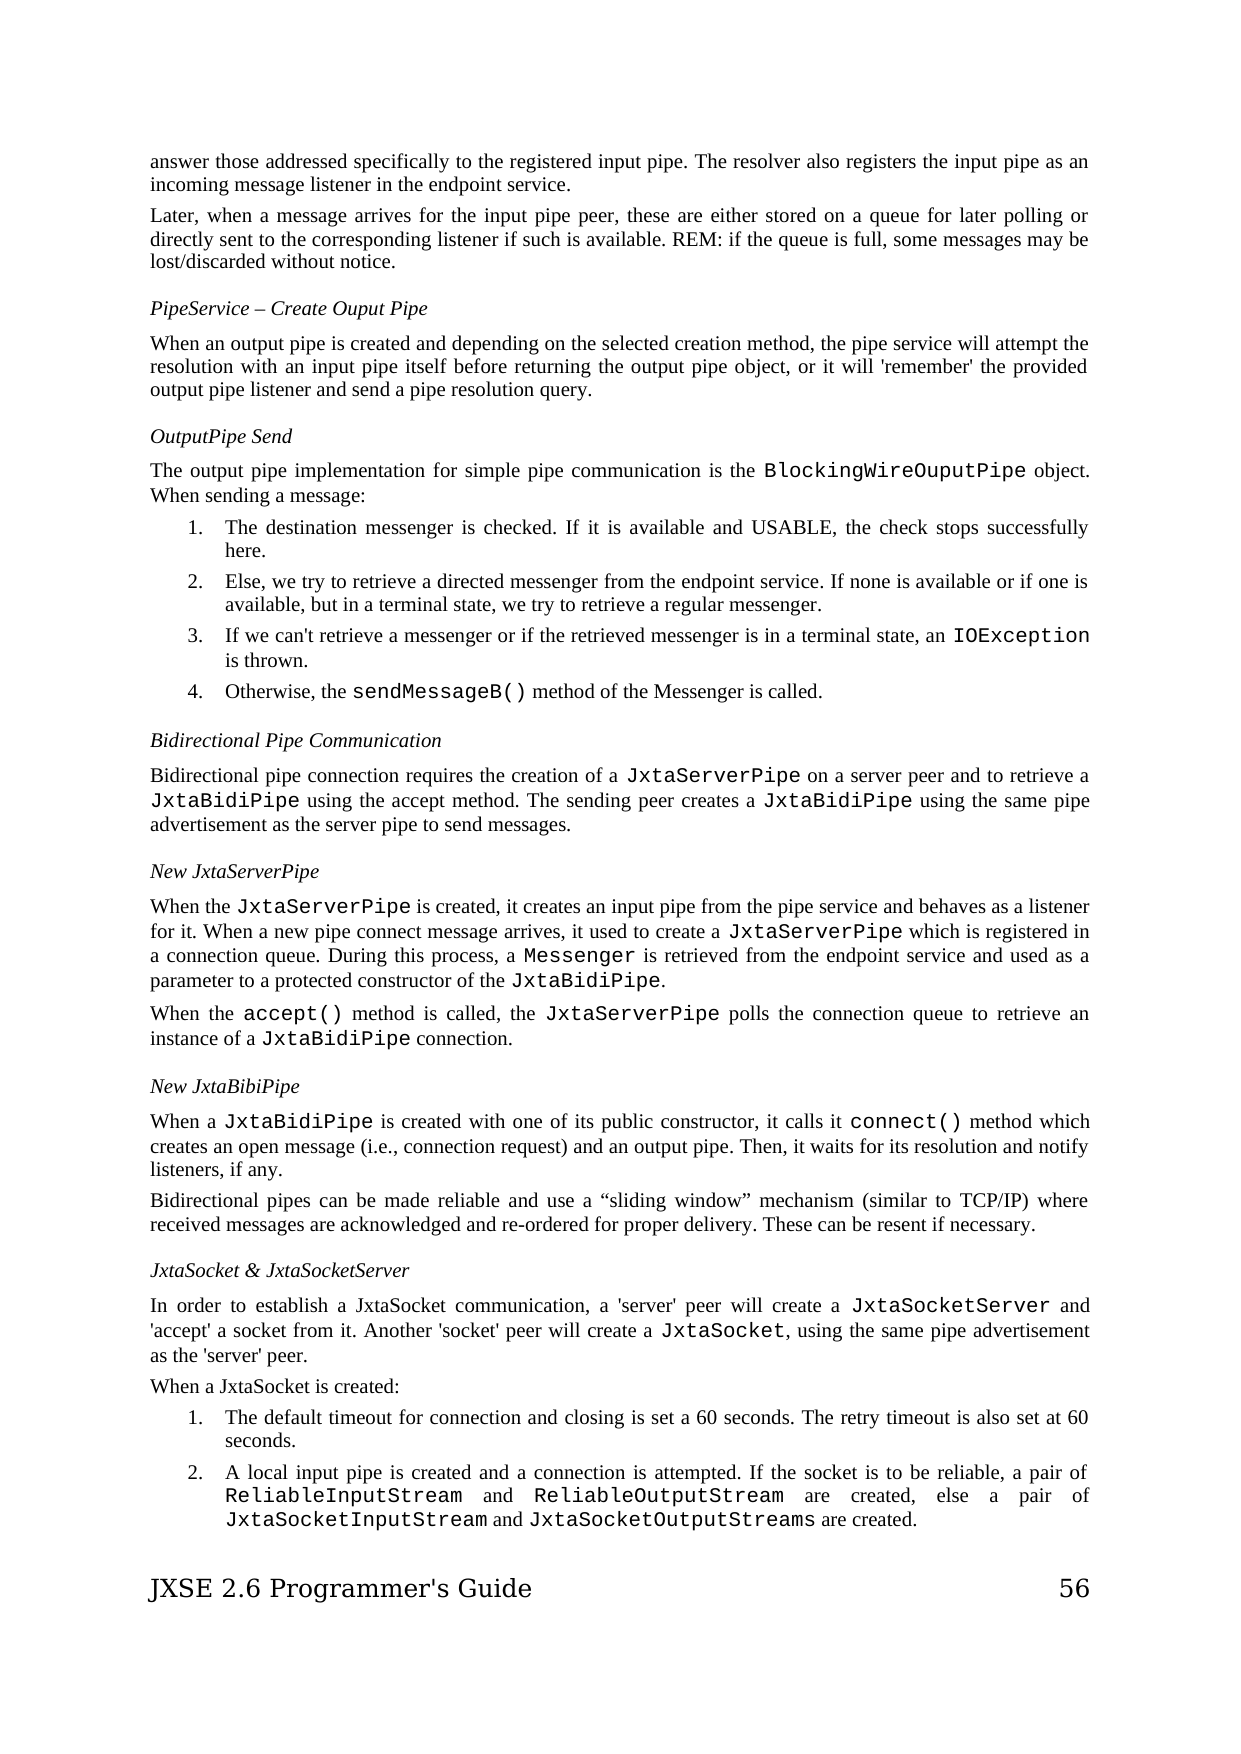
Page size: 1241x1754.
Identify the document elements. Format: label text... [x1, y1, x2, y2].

list If we can't retrieve a messenger or if the retrieved messenger is in a terminal state, an IOException is thrown. [187, 624, 1090, 672]
text Bidirectional Pipe Communication [150, 729, 1090, 752]
text When the accept() method is called, the JxtaServerPipe polls the connection queue to retrieve an instance of a JxtaBidiPipe connection. [150, 1002, 1090, 1052]
text The output pipe implementation for simple pipe communication is the BlockingWireOuputPipe object. When sending a message: [150, 459, 1090, 507]
text New JxtaServerPipe [150, 860, 1090, 883]
text In order to establish a JxtaSocket communication, a 'server' peer will create a JxtaSocketServer and 'accept' a socket from it. Another 'socket' peer will create a JxtaSocket, using the same pipe advertisement as the 'server' peer. [150, 1294, 1090, 1366]
list Otherwise, the sendMessageB() method of the Messenger is called. [187, 680, 1090, 705]
list The destination messenger is checked. If it is available and USABLE, the check stops successfully here. [187, 516, 1090, 562]
text answer those addressed specifically to the registered input pipe. The resolver also registers the input pipe as an incoming message listener in the endpoint service. [150, 150, 1090, 196]
text New JxtaBibiPipe [150, 1075, 1090, 1098]
text Later, when a message arrives for the input pipe peer, these are either stored on a queue for later polling or directly sent to the corresponding listener if such is available. REM: if the queue is full, some messages may be lost/discarded without notice. [150, 204, 1090, 273]
text When the JxtaServerPipe is created, it creates an input pipe from the pipe service and behaves as a listener for it. When a new pipe connect message arrives, it used to create a JxtaServerPipe which is registered in a connection queue. During this process, a Messenger is retrieved from the endpoint service and used as a parameter to a protected constructor of the JxtaBidiPipe. [150, 895, 1090, 994]
text Bidirectional pipes can be made reliable and use a “sliding window” mechanism (similar to TCP/IP) where received messages are acknowledged and re-ordered for proper delivery. These can be resent if necessary. [150, 1189, 1090, 1235]
list The default timeout for connection and closing is set a 60 seconds. The retry timeout is also set at 60 seconds. [187, 1406, 1090, 1452]
text OutputPipe Send [150, 424, 1090, 448]
text When an output pipe is created and depending on the selected creation method, the pipe service will attempt the resolution with an input pipe itself before returning the output pipe object, or it will 'remember' the provided output pipe listener and send a pipe resolution query. [150, 332, 1090, 401]
list Else, we try to retrieve a directed messenger from the endpoint service. If none is available or if one is available, but in a terminal state, we try to retrieve a regular messenger. [187, 570, 1090, 616]
text PipeService – Create Ouput Pipe [150, 297, 1090, 320]
text When a JxtaSocket is created: [150, 1375, 1090, 1398]
text Bidirectional pipe connection requires the creation of a JxtaServerPipe on a server peer and to retrieve a JxtaBidiPipe using the accept method. The sending peer creates a JxtaBidiPipe using the same pipe advertisement as the server pipe to send messages. [150, 764, 1090, 836]
list A local input pipe is created and a connection is attempted. If the socket is to be reliable, a pair of ReliableInputStream and ReliableOutputStream are created, else a pair of JxtaSocketInputStream and JxtaSocketOutputStreams are created. [187, 1461, 1090, 1533]
text When a JxtaBidiPipe is created with one of its public constructor, it calls it connect() method which creates an open message (i.e., connection request) and an output pipe. Then, it waits for its resolution and notify listeners, if any. [150, 1110, 1090, 1181]
text JxtaSocket & JxtaSocketServer [150, 1259, 1090, 1282]
